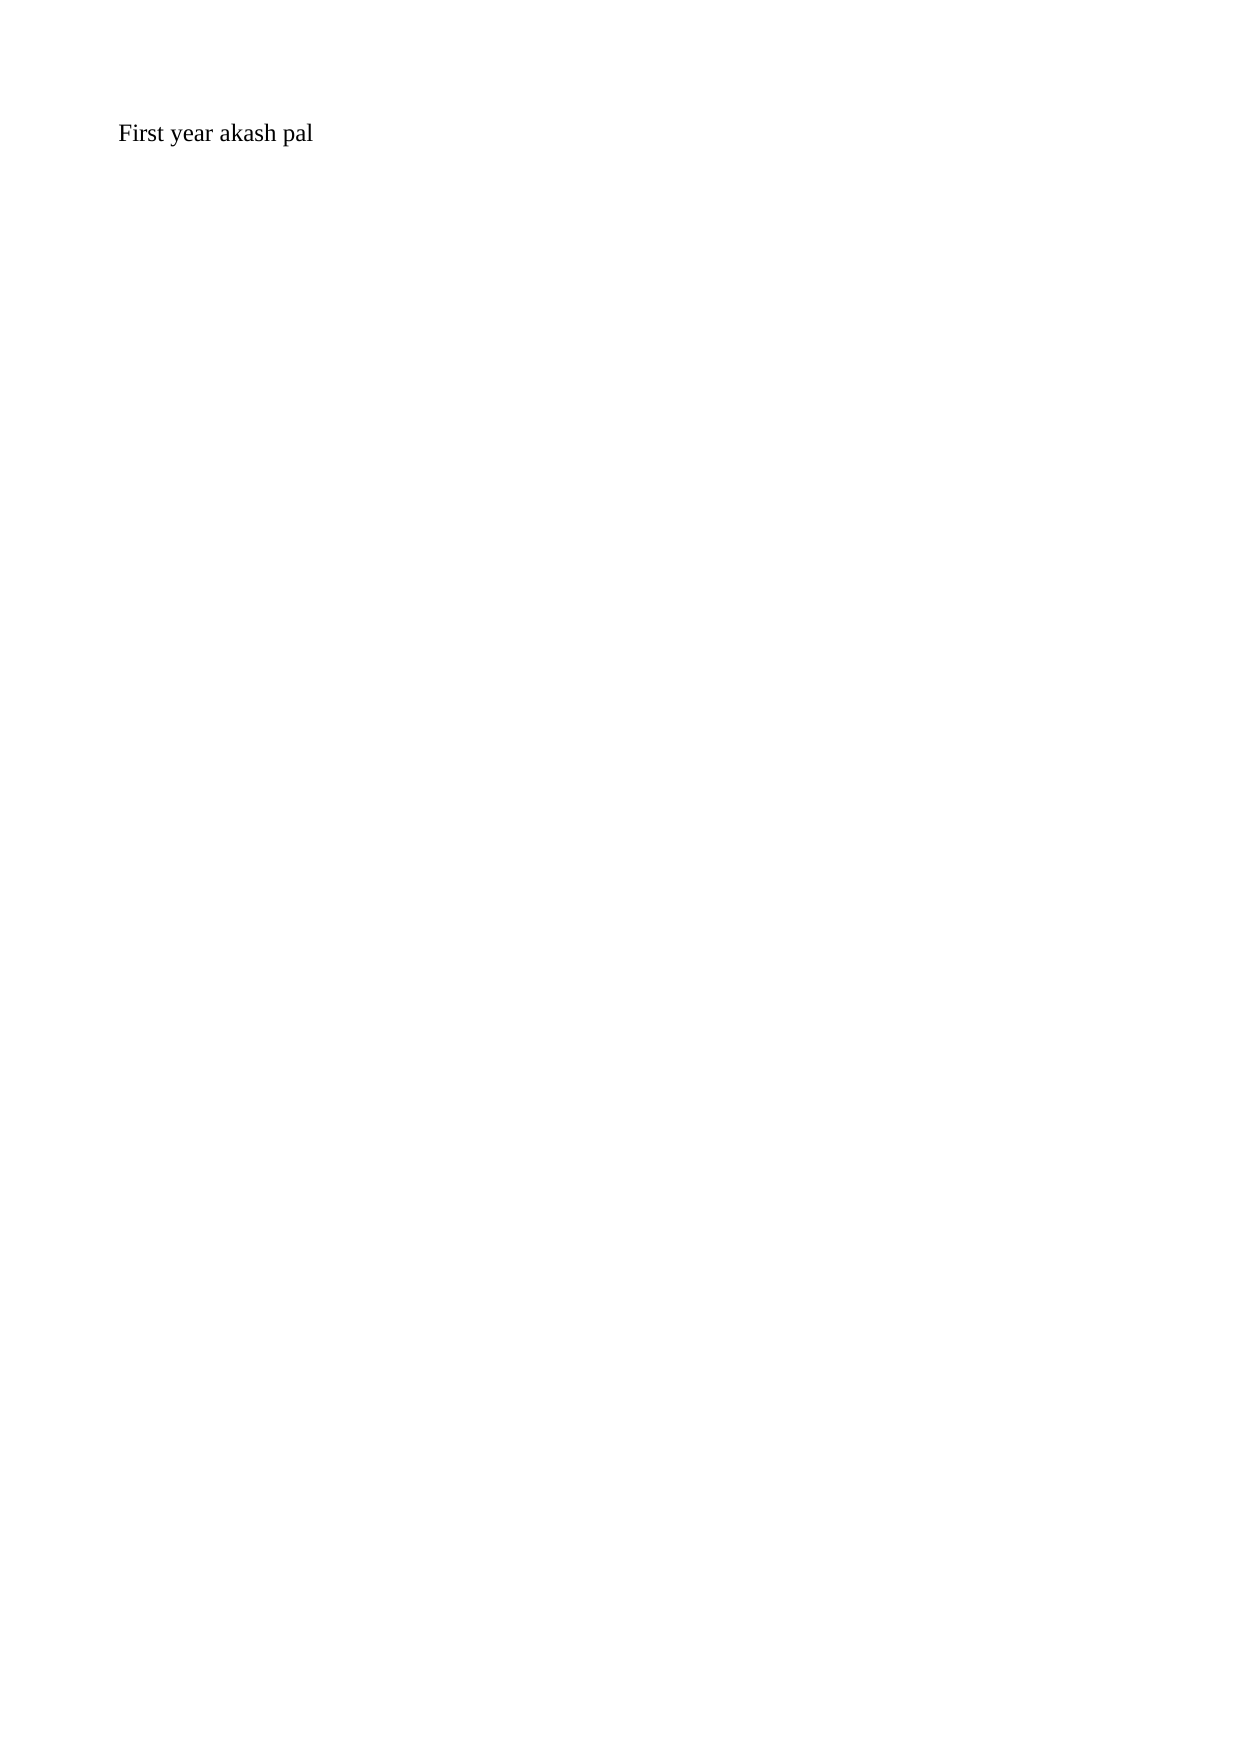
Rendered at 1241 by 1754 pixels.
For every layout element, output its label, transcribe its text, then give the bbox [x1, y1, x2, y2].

text First year akash pal [118, 118, 1122, 147]
